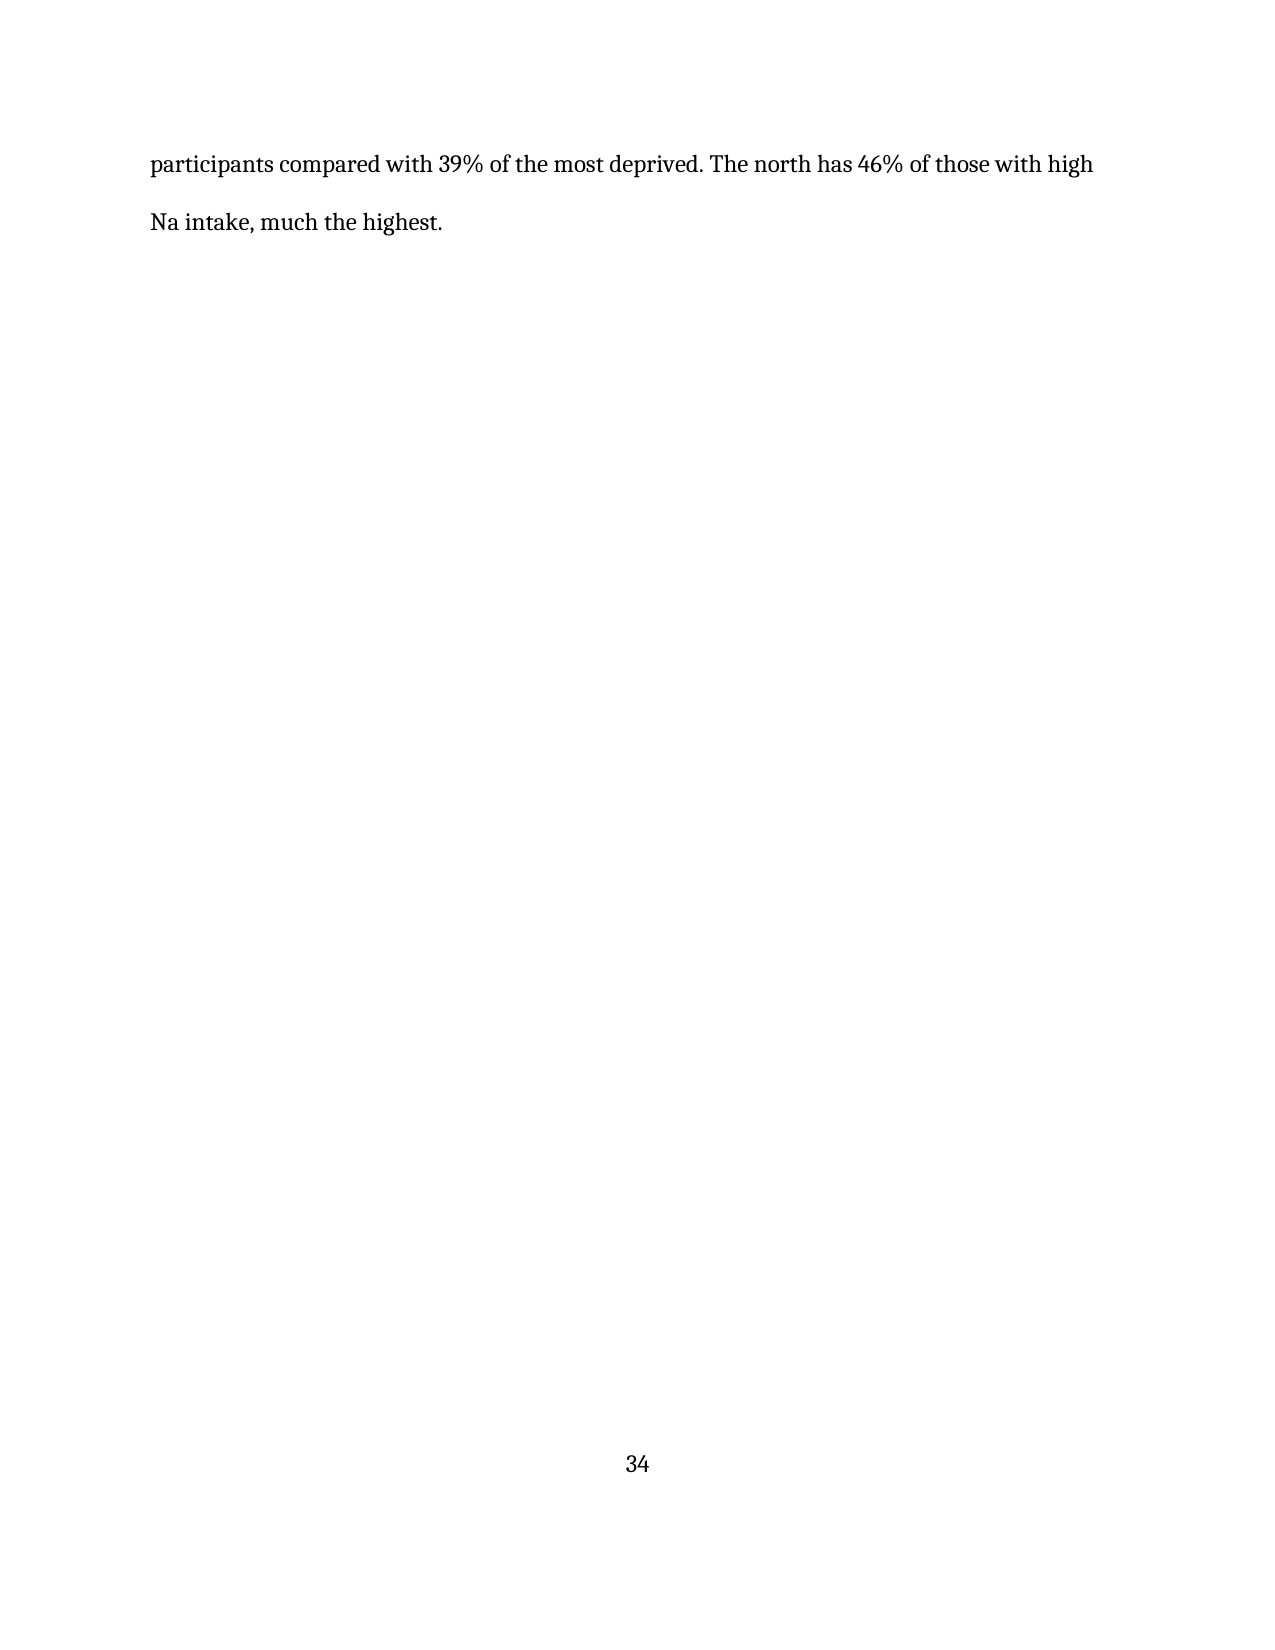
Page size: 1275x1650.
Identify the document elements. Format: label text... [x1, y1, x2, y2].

text participants compared with 39% of the most deprived. The north has 46% of those with high Na intake, much the highest. [150, 150, 1125, 236]
